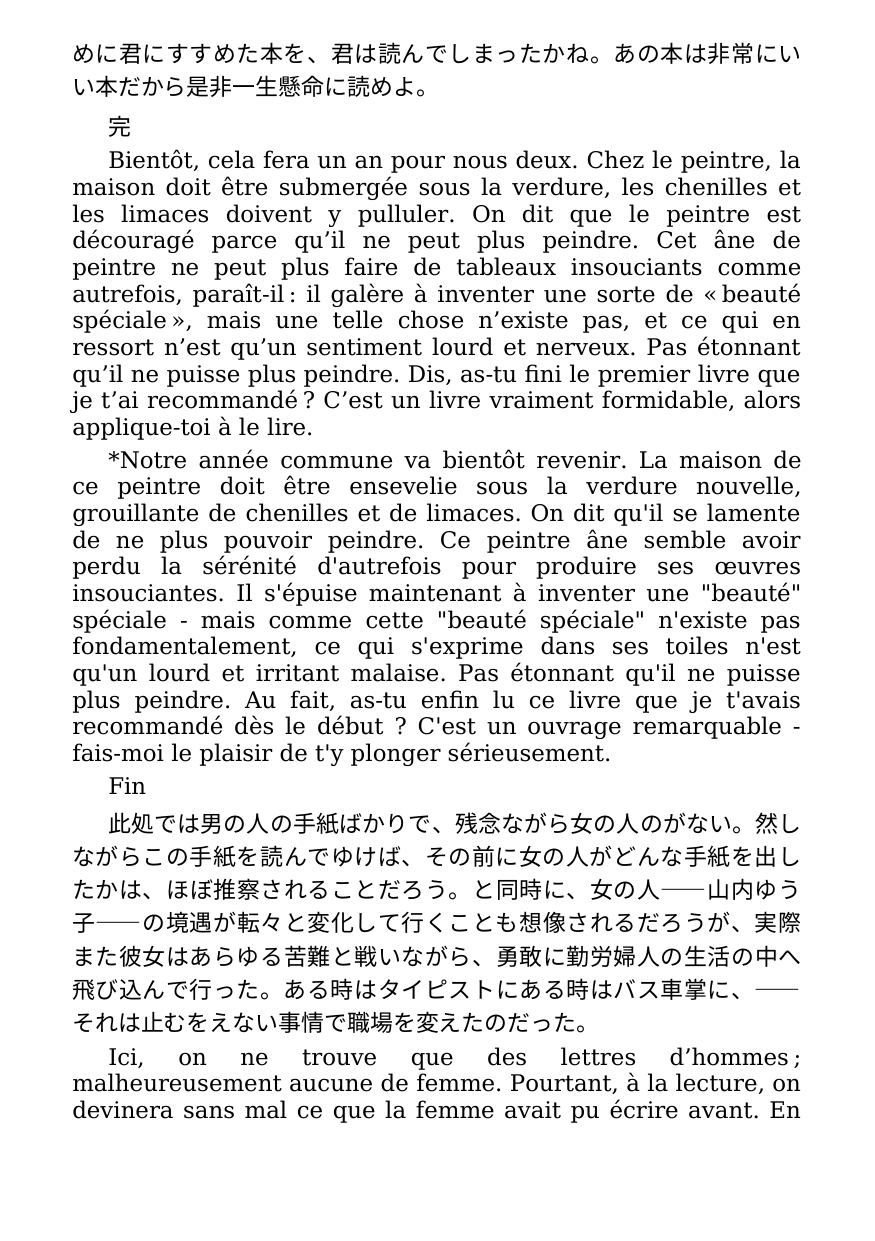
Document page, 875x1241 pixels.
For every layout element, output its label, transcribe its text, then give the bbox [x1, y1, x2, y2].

text Ici, on ne trouve que des lettres d’hommes ; malheureusement aucune de femme. Pourtant, à la lecture, on devinera sans mal ce que la femme avait pu écrire avant. En [72, 1044, 802, 1124]
text Fin [72, 773, 802, 799]
text 完 [72, 108, 802, 142]
text 此処では男の人の手紙ばかりで、残念ながら女の人のがない。然しながらこの手紙を読んでゆけば、その前に女の人がどんな手紙を出したかは、ほぼ推察されることだろう。と同時に、女の人――山内ゆう子――の境遇が転々と変化して行くことも想像されるだろうが、実際また彼女はあらゆる苦難と戦いながら、勇敢に勤労婦人の生活の中へ飛び込んで行った。ある時はタイピストにある時はバス車掌に、――それは止むをえない事情で職場を変えたのだった。 [72, 805, 802, 1038]
text Bientôt, cela fera un an pour nous deux. Chez le peintre, la maison doit être submergée sous la verdure, les chenilles et les limaces doivent y pulluler. On dit que le peintre est découragé parce qu’il ne peut plus peindre. Cet âne de peintre ne peut plus faire de tableaux insouciants comme autrefois, paraît-il : il galère à inventer une sorte de « beauté spéciale », mais une telle chose n’existe pas, et ce qui en ressort n’est qu’un sentiment lourd et nerveux. Pas étonnant qu’il ne puisse plus peindre. Dis, as-tu fini le premier livre que je t’ai recommandé ? C’est un livre vraiment formidable, alors applique-toi à le lire. [72, 148, 802, 441]
text *Notre année commune va bientôt revenir. La maison de ce peintre doit être ensevelie sous la verdure nouvelle, grouillante de chenilles et de limaces. On dit qu'il se lamente de ne plus pouvoir peindre. Ce peintre âne semble avoir perdu la sérénité d'autrefois pour produire ses œuvres insouciantes. Il s'épuise maintenant à inventer une "beauté" spéciale - mais comme cette "beauté spéciale" n'existe pas fondamentalement, ce qui s'exprime dans ses toiles n'est qu'un lourd et irritant malaise. Pas étonnant qu'il ne puisse plus peindre. Au fait, as-tu enfin lu ce livre que je t'avais recommandé dès le début ? C'est un ouvrage remarquable - fais-moi le plaisir de t'y plonger sérieusement. [72, 447, 802, 767]
text めに君にすすめた本を、君は読んでしまったかね。あの本は非常にいい本だから是非一生懸命に読めよ。 [72, 36, 802, 102]
